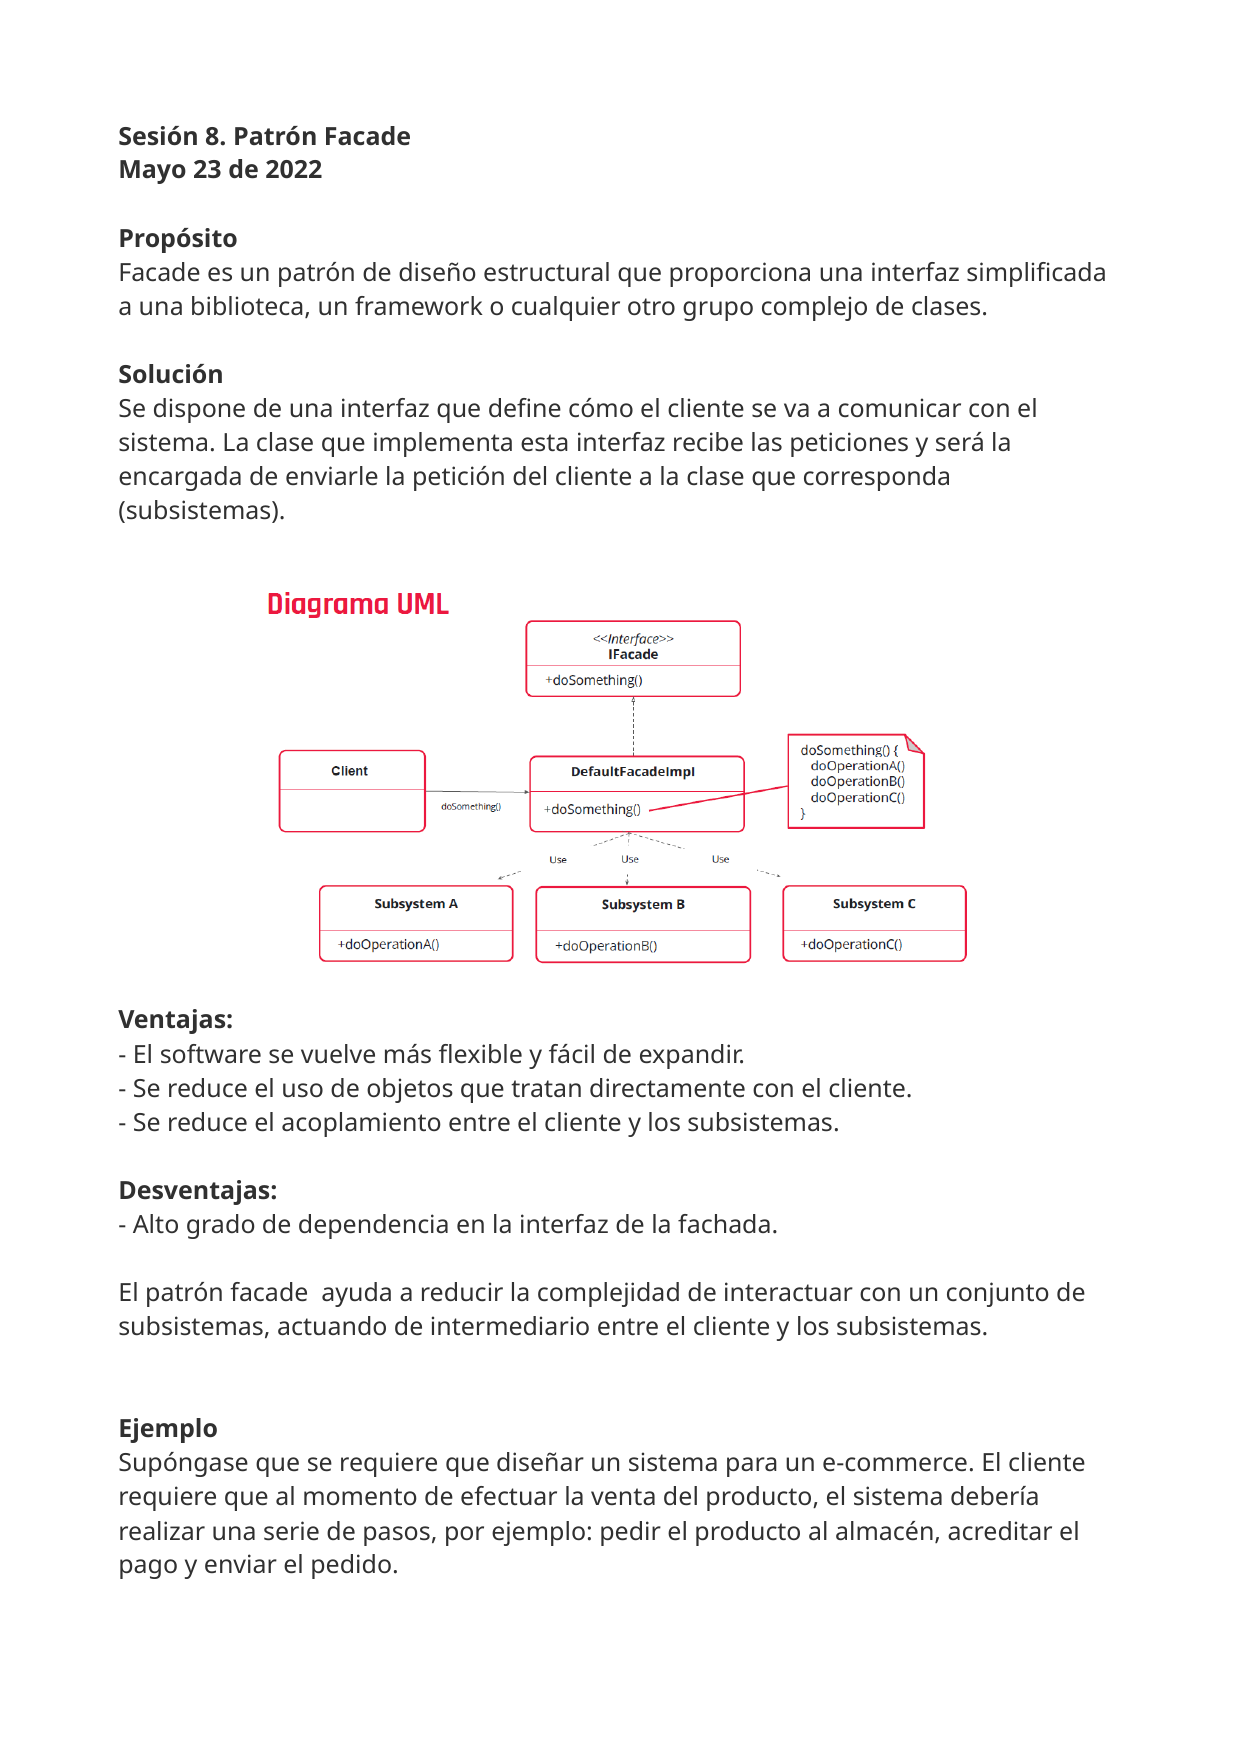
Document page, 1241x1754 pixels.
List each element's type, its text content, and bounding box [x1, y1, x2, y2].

text Se dispone de una interfaz que define cómo el cliente se va a comunicar con el sistema. La clase que implementa esta interfaz recibe las peticiones y será la encargada de enviarle la petición del cliente a la clase que corresponda (subsistemas). [118, 391, 1122, 527]
text - El software se vuelve más flexible y fácil de expandir. [118, 1036, 1122, 1070]
text El patrón facade ayuda a reducir la complejidad de interactuar con un conjunto de subsistemas, actuando de intermediario entre el cliente y los subsistemas. [118, 1275, 1122, 1343]
text Desventajas: [118, 1172, 1122, 1207]
picture [261, 584, 979, 967]
text Solución [118, 357, 1122, 391]
text - Se reduce el uso de objetos que tratan directamente con el cliente. [118, 1070, 1122, 1104]
text Ejemplo [118, 1411, 1122, 1445]
text Propósito [118, 220, 1122, 254]
text - Se reduce el acoplamiento entre el cliente y los subsistemas. [118, 1104, 1122, 1138]
text Sesión 8. Patrón Facade [118, 118, 1122, 152]
text Mayo 23 de 2022 [118, 152, 1122, 186]
text Ventajas: [118, 561, 1122, 1036]
text Supóngase que se requiere que diseñar un sistema para un e-commerce. El cliente requiere que al momento de efectuar la venta del producto, el sistema debería realizar una serie de pasos, por ejemplo: pedir el producto al almacén, acreditar el pago y enviar el pedido. [118, 1445, 1122, 1581]
text - Alto grado de dependencia en la interfaz de la fachada. [118, 1207, 1122, 1241]
text Facade es un patrón de diseño estructural que proporciona una interfaz simplificada a una biblioteca, un framework o cualquier otro grupo complejo de clases. [118, 254, 1122, 322]
